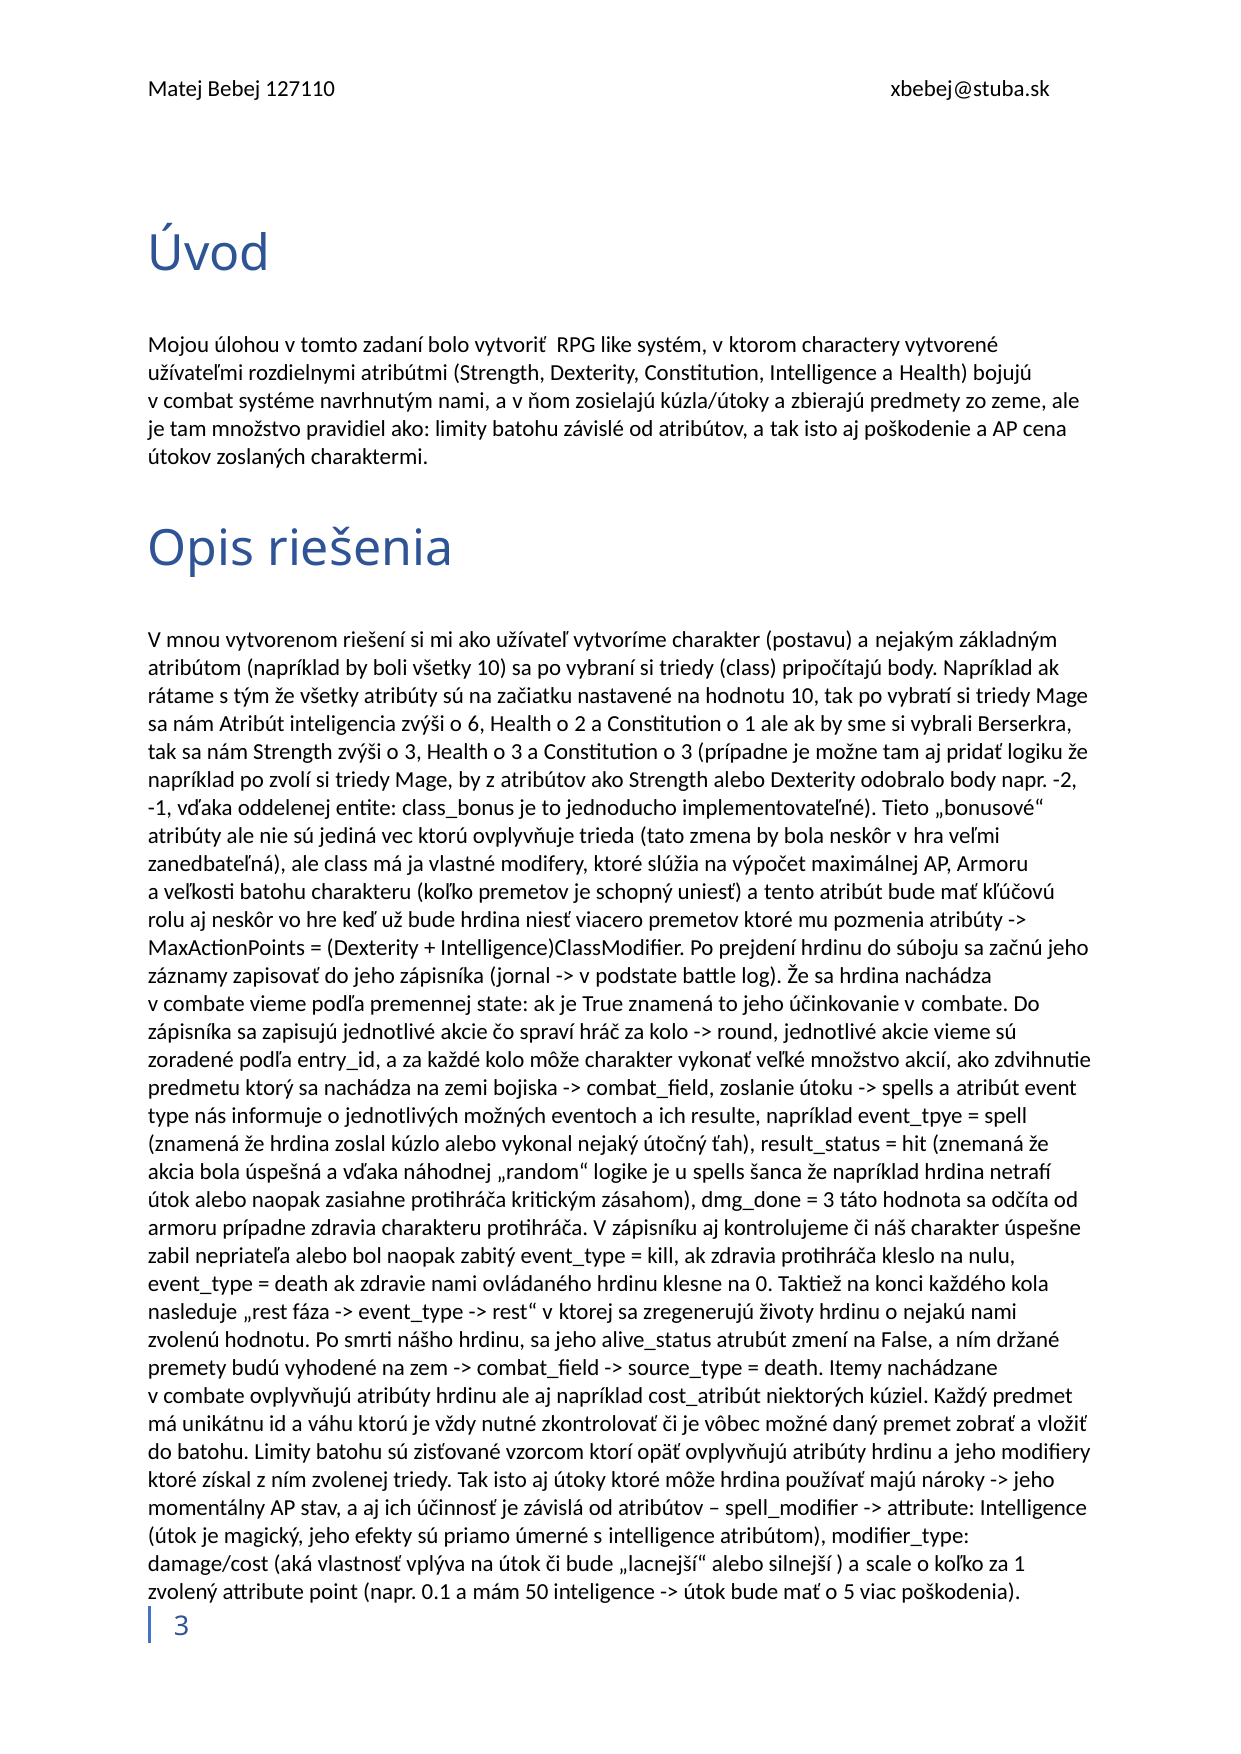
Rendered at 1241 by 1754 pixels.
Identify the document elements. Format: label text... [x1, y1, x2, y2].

subtitle Úvod [148, 217, 1093, 285]
text V mnou vytvorenom riešení si mi ako užívateľ vytvoríme charakter (postavu) a nejakým základným atribútom (napríklad by boli všetky 10) sa po vybraní si triedy (class) pripočítajú body. Napríklad ak rátame s tým že všetky atribúty sú na začiatku nastavené na hodnotu 10, tak po vybratí si triedy Mage sa nám Atribút inteligencia zvýši o 6, Health o 2 a Constitution o 1 ale ak by sme si vybrali Berserkra, tak sa nám Strength zvýši o 3, Health o 3 a Constitution o 3 (prípadne je možne tam aj pridať logiku že napríklad po zvolí si triedy Mage, by z atribútov ako Strength alebo Dexterity odobralo body napr. -2, -1, vďaka oddelenej entite: class_bonus je to jednoducho implementovateľné). Tieto „bonusové“ atribúty ale nie sú jediná vec ktorú ovplyvňuje trieda (tato zmena by bola neskôr v hra veľmi zanedbateľná), ale class má ja vlastné modifery, ktoré slúžia na výpočet maximálnej AP, Armoru a veľkosti batohu charakteru (koľko premetov je schopný uniesť) a tento atribút bude mať kľúčovú rolu aj neskôr vo hre keď už bude hrdina niesť viacero premetov ktoré mu pozmenia atribúty -> MaxActionPoints = (Dexterity + Intelligence)ClassModifier. Po prejdení hrdinu do súboju sa začnú jeho záznamy zapisovať do jeho zápisníka (jornal -> v podstate battle log). Že sa hrdina nachádza v combate vieme podľa premennej state: ak je True znamená to jeho účinkovanie v combate. Do zápisníka sa zapisujú jednotlivé akcie čo spraví hráč za kolo -> round, jednotlivé akcie vieme sú zoradené podľa entry_id, a za každé kolo môže charakter vykonať veľké množstvo akcií, ako zdvihnutie predmetu ktorý sa nachádza na zemi bojiska -> combat_field, zoslanie útoku -> spells a atribút event type nás informuje o jednotlivých možných eventoch a ich resulte, napríklad event_tpye = spell (znamená že hrdina zoslal kúzlo alebo vykonal nejaký útočný ťah), result_status = hit (znemaná že akcia bola úspešná a vďaka náhodnej „random“ logike je u spells šanca že napríklad hrdina netrafí útok alebo naopak zasiahne protihráča kritickým zásahom), dmg_done = 3 táto hodnota sa odčíta od armoru prípadne zdravia charakteru protihráča. V zápisníku aj kontrolujeme či náš charakter úspešne zabil nepriateľa alebo bol naopak zabitý event_type = kill, ak zdravia protihráča kleslo na nulu, event_type = death ak zdravie nami ovládaného hrdinu klesne na 0. Taktiež na konci každého kola nasleduje „rest fáza -> event_type -> rest“ v ktorej sa zregenerujú životy hrdinu o nejakú nami zvolenú hodnotu. Po smrti nášho hrdinu, sa jeho alive_status atrubút zmení na False, a ním držané premety budú vyhodené na zem -> combat_field -> source_type = death. Itemy nachádzane v combate ovplyvňujú atribúty hrdinu ale aj napríklad cost_atribút niektorých kúziel. Každý predmet má unikátnu id a váhu ktorú je vždy nutné zkontrolovať či je vôbec možné daný premet zobrať a vložiť do batohu. Limity batohu sú zisťované vzorcom ktorí opäť ovplyvňujú atribúty hrdinu a jeho modifiery ktoré získal z ním zvolenej triedy. Tak isto aj útoky ktoré môže hrdina používať majú nároky -> jeho momentálny AP stav, a aj ich účinnosť je závislá od atribútov – spell_modifier -> attribute: Intelligence (útok je magický, jeho efekty sú priamo úmerné s intelligence atribútom), modifier_type: damage/cost (aká vlastnosť vplýva na útok či bude „lacnejší“ alebo silnejší ) a scale o koľko za 1 zvolený attribute point (napr. 0.1 a mám 50 inteligence -> útok bude mať o 5 viac poškodenia). [148, 625, 1093, 1605]
subtitle Opis riešenia [148, 512, 1093, 580]
text Mojou úlohou v tomto zadaní bolo vytvoriť RPG like systém, v ktorom charactery vytvorené užívateľmi rozdielnymi atribútmi (Strength, Dexterity, Constitution, Intelligence a Health) bojujú v combat systéme navrhnutým nami, a v ňom zosielajú kúzla/útoky a zbierajú predmety zo zeme, ale je tam množstvo pravidiel ako: limity batohu závislé od atribútov, a tak isto aj poškodenie a AP cena útokov zoslaných charaktermi. [148, 330, 1093, 470]
